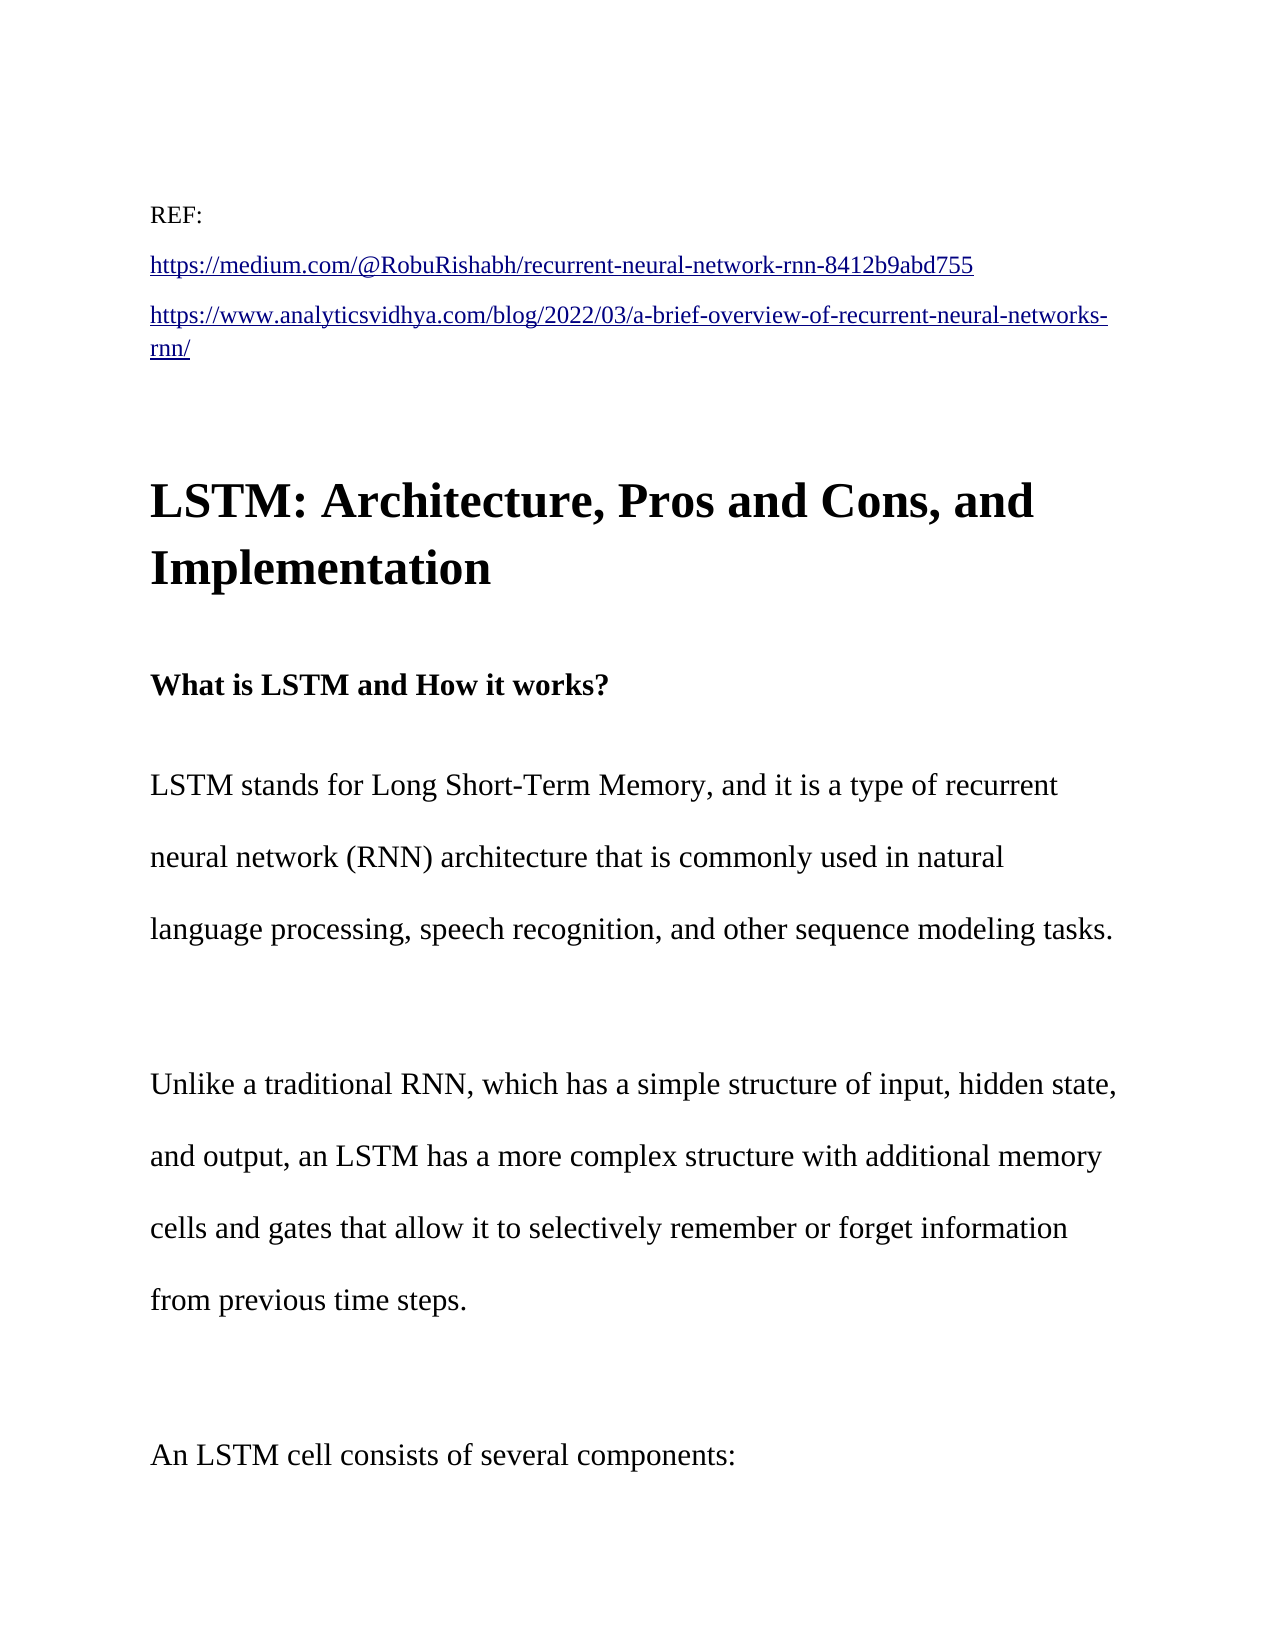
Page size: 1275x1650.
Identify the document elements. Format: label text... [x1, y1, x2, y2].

text Unlike a traditional RNN, which has a simple structure of input, hidden state, and output, an LSTM has a more complex structure with additional memory cells and gates that allow it to selectively remember or forget information from previous time steps. [150, 1065, 1125, 1317]
text REF: [150, 200, 1125, 229]
text An LSTM cell consists of several components: [150, 1436, 1125, 1472]
text LSTM stands for Long Short-Term Memory, and it is a type of recurrent neural network (RNN) architecture that is commonly used in natural language processing, speech recognition, and other sequence modeling tasks. [150, 766, 1125, 946]
text https://medium.com/@RobuRishabh/recurrent-neural-network-rnn-8412b9abd755 [150, 250, 1125, 279]
text https://www.analyticsvidhya.com/blog/2022/03/a-brief-overview-of-recurrent-neural-networks-rnn/ [150, 300, 1125, 362]
subtitle LSTM: Architecture, Pros and Cons, and Implementation [150, 471, 1125, 595]
subtitle What is LSTM and How it works? [150, 666, 1125, 702]
